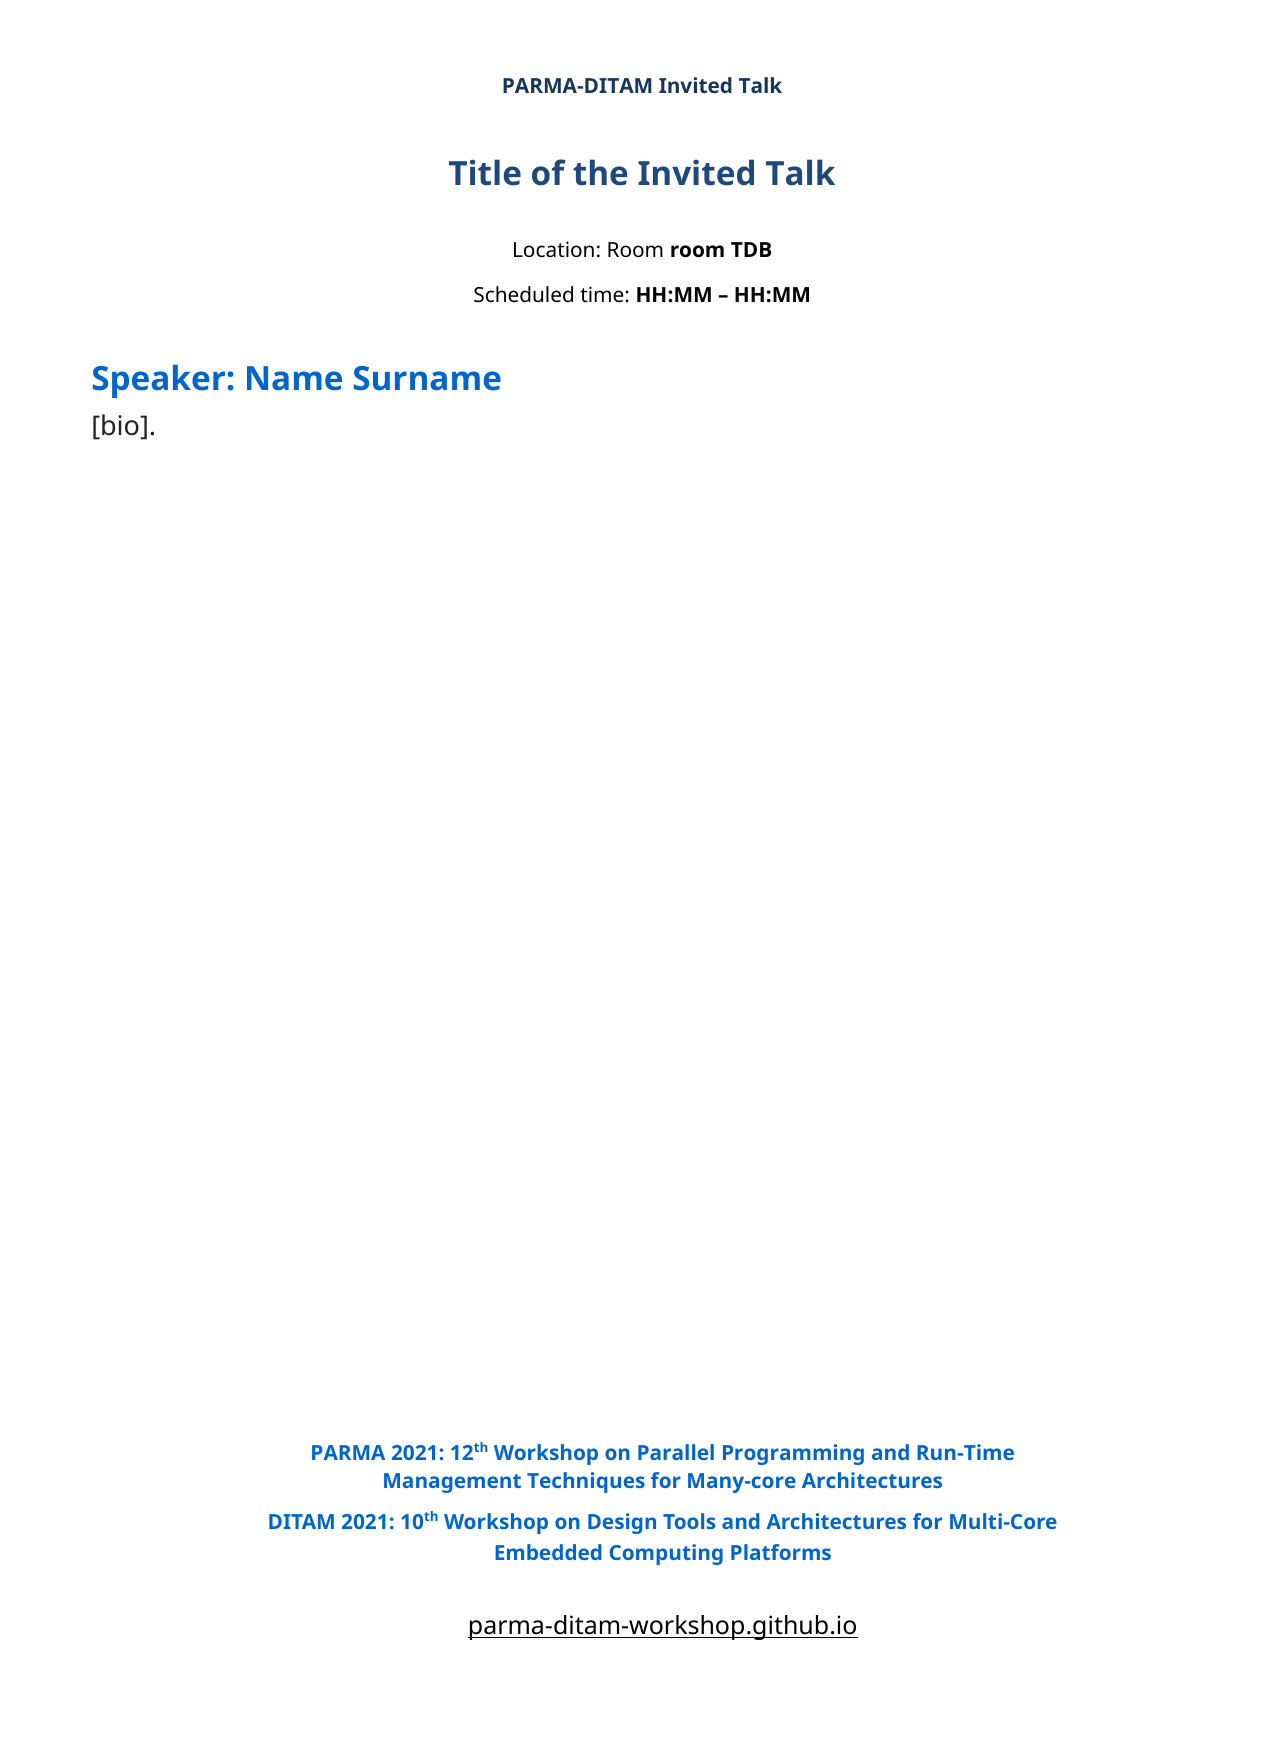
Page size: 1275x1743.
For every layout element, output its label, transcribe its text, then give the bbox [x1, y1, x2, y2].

text Title of the Invited Talk [91, 150, 1193, 195]
text Scheduled time: HH:MM – HH:MM [91, 280, 1193, 308]
text [bio]. [91, 406, 1193, 443]
text Location: Room room TDB [91, 235, 1193, 263]
text Speaker: Name Surname [91, 354, 1193, 400]
